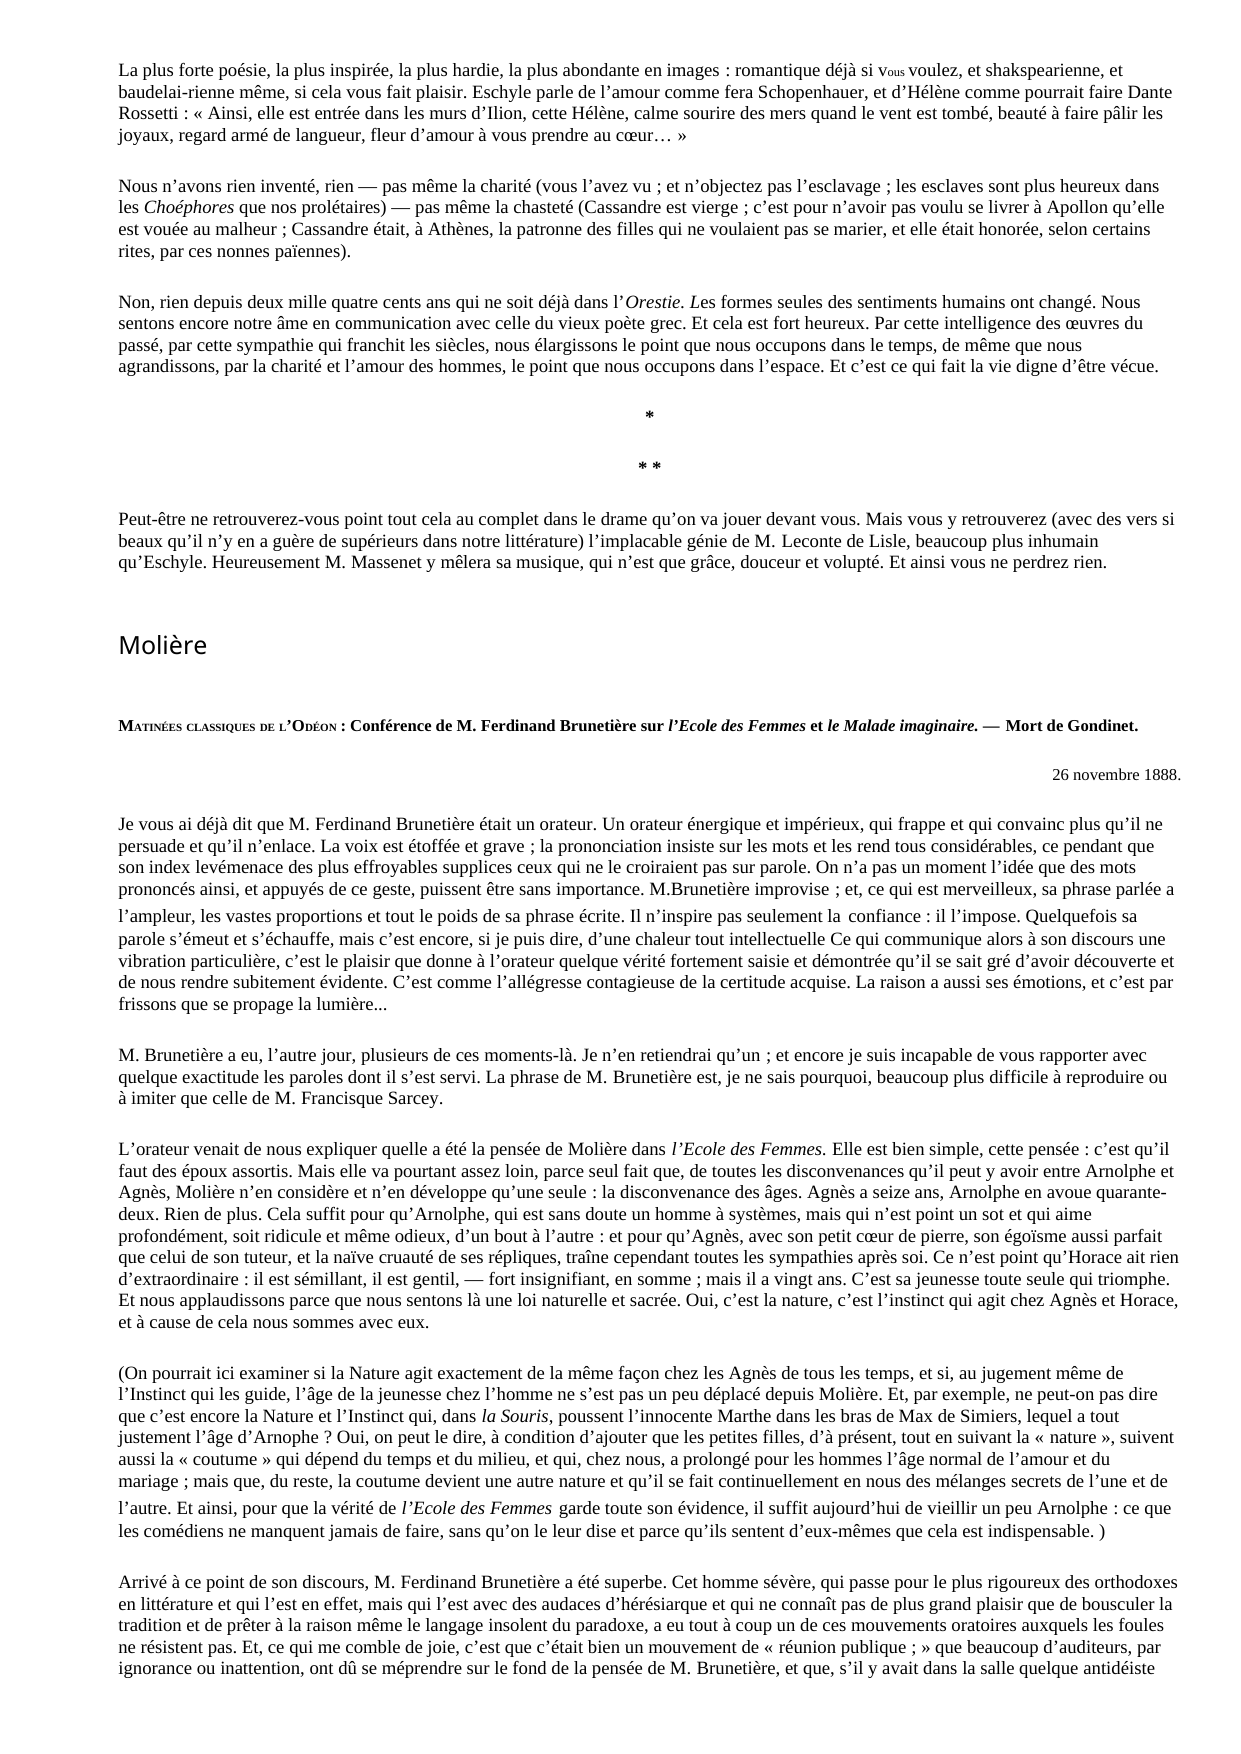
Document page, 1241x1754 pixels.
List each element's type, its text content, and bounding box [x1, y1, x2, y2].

subtitle Matinées classiques de l’Odéon : Conférence de M. Ferdinand Brunetière sur l’Ecole des Femmes et le Malade imaginaire. — Mort de Gondinet. [118, 716, 1181, 735]
text Je vous ai déjà dit que M. Ferdinand Brunetière était un orateur. Un orateur énergique et impérieux, qui frappe et qui convainc plus qu’il ne persuade et qu’il n’enlace. La voix est étoffée et grave ; la prononciation insiste sur les mots et les rend tous considérables, ce pendant que son index levémenace des plus effroyables supplices ceux qui ne le croiraient pas sur parole. On n’a pas un moment l’idée que des mots prononcés ainsi, et appuyés de ce geste, puissent être sans importance. M.Brunetière improvise ; et, ce qui est merveilleux, sa phrase parlée a l’ampleur, les vastes proportions et tout le poids de sa phrase écrite. Il n’inspire pas seulement la confiance : il l’impose. Quelquefois sa parole s’émeut et s’échauffe, mais c’est encore, si je puis dire, d’une chaleur tout intellectuelle Ce qui communique alors à son discours une vibration particulière, c’est le plaisir que donne à l’orateur quelque vérité fortement saisie et démontrée qu’il se sait gré d’avoir découverte et de nous rendre subitement évidente. C’est comme l’allégresse contagieuse de la certitude acquise. La raison a aussi ses émotions, et c’est par frissons que se propage la lumière... [118, 813, 1181, 1014]
text * * [118, 457, 1181, 479]
text (On pourrait ici examiner si la Nature agit exactement de la même façon chez les Agnès de tous les temps, et si, au jugement même de l’Instinct qui les guide, l’âge de la jeunesse chez l’homme ne s’est pas un peu déplacé depuis Molière. Et, par exemple, ne peut-on pas dire que c’est encore la Nature et l’Instinct qui, dans la Souris, poussent l’innocente Marthe dans les bras de Max de Simiers, lequel a tout justement l’âge d’Arnophe ? Oui, on peut le dire, à condition d’ajouter que les petites filles, d’à présent, tout en suivant la « nature », suivent aussi la « coutume » qui dépend du temps et du milieu, et qui, chez nous, a prolongé pour les hommes l’âge normal de l’amour et du mariage ; mais que, du reste, la coutume devient une autre nature et qu’il se fait continuellement en nous des mélanges secrets de l’une et de l’autre. Et ainsi, pour que la vérité de l’Ecole des Femmes garde toute son évidence, il suffit aujourd’hui de vieillir un peu Arnolphe : ce que les comédiens ne manquent jamais de faire, sans qu’on le leur dise et parce qu’ils sentent d’eux-mêmes que cela est indispensable. ) [118, 1362, 1181, 1541]
text * [118, 406, 1181, 428]
subtitle MOLIÈRE [118, 627, 1181, 662]
text M. Brunetière a eu, l’autre jour, plusieurs de ces moments-là. Je n’en retiendrai qu’un ; et encore je suis incapable de vous rapporter avec quelque exactitude les paroles dont il s’est servi. La phrase de M. Brunetière est, je ne sais pourquoi, beaucoup plus difficile à reproduire ou à imiter que celle de M. Francisque Sarcey. [118, 1044, 1181, 1109]
text Non, rien depuis deux mille quatre cents ans qui ne soit déjà dans l’Orestie. Les formes seules des sentiments humains ont changé. Nous sentons encore notre âme en communication avec celle du vieux poète grec. Et cela est fort heureux. Par cette intelligence des œuvres du passé, par cette sympathie qui franchit les siècles, nous élargissons le point que nous occupons dans le temps, de même que nous agrandissons, par la charité et l’amour des hommes, le point que nous occupons dans l’espace. Et c’est ce qui fait la vie digne d’être vécue. [118, 291, 1181, 377]
text 26 novembre 1888. [118, 765, 1181, 784]
text Arrivé à ce point de son discours, M. Ferdinand Brunetière a été superbe. Cet homme sévère, qui passe pour le plus rigoureux des orthodoxes en littérature et qui l’est en effet, mais qui l’est avec des audaces d’hérésiarque et qui ne connaît pas de plus grand plaisir que de bousculer la tradition et de prêter à la raison même le langage insolent du paradoxe, a eu tout à coup un de ces mouvements oratoires auxquels les foules ne résistent pas. Et, ce qui me comble de joie, c’est que c’était bien un mouvement de « réunion publique ; » que beaucoup d’auditeurs, par ignorance ou inattention, ont dû se méprendre sur le fond de la pensée de M. Brunetière, et que, s’il y avait dans la salle quelque antidéiste [118, 1571, 1181, 1679]
text La plus forte poésie, la plus inspirée, la plus hardie, la plus abondante en images : romantique déjà si vous voulez, et shakspearienne, et baudelai-rienne même, si cela vous fait plaisir. Eschyle parle de l’amour comme fera Schopenhauer, et d’Hélène comme pourrait faire Dante Rossetti : « Ainsi, elle est entrée dans les murs d’Ilion, cette Hélène, calme sourire des mers quand le vent est tombé, beauté à faire pâlir les joyaux, regard armé de langueur, fleur d’amour à vous prendre au cœur… » [118, 59, 1181, 145]
text Peut-être ne retrouverez-vous point tout cela au complet dans le drame qu’on va jouer devant vous. Mais vous y retrouverez (avec des vers si beaux qu’il n’y en a guère de supérieurs dans notre littérature) l’implacable génie de M. Leconte de Lisle, beaucoup plus inhumain qu’Eschyle. Heureusement M. Massenet y mêlera sa musique, qui n’est que grâce, douceur et volupté. Et ainsi vous ne perdrez rien. [118, 508, 1181, 573]
text L’orateur venait de nous expliquer quelle a été la pensée de Molière dans l’Ecole des Femmes. Elle est bien simple, cette pensée : c’est qu’il faut des époux assortis. Mais elle va pourtant assez loin, parce seul fait que, de toutes les disconvenances qu’il peut y avoir entre Arnolphe et Agnès, Molière n’en considère et n’en développe qu’une seule : la disconvenance des âges. Agnès a seize ans, Arnolphe en avoue quarante-deux. Rien de plus. Cela suffit pour qu’Arnolphe, qui est sans doute un homme à systèmes, mais qui n’est point un sot et qui aime profondément, soit ridicule et même odieux, d’un bout à l’autre : et pour qu’Agnès, avec son petit cœur de pierre, son égoïsme aussi parfait que celui de son tuteur, et la naïve cruauté de ses répliques, traîne cependant toutes les sympathies après soi. Ce n’est point qu’Horace ait rien d’extraordinaire : il est sémillant, il est gentil, — fort insignifiant, en somme ; mais il a vingt ans. C’est sa jeunesse toute seule qui triomphe. Et nous applaudissons parce que nous sentons là une loi naturelle et sacrée. Oui, c’est la nature, c’est l’instinct qui agit chez Agnès et Horace, et à cause de cela nous sommes avec eux. [118, 1138, 1181, 1332]
text Nous n’avons rien inventé, rien — pas même la charité (vous l’avez vu ; et n’objectez pas l’esclavage ; les esclaves sont plus heureux dans les Choéphores que nos prolétaires) — pas même la chasteté (Cassandre est vierge ; c’est pour n’avoir pas voulu se livrer à Apollon qu’elle est vouée au malheur ; Cassandre était, à Athènes, la patronne des filles qui ne voulaient pas se marier, et elle était honorée, selon certains rites, par ces nonnes païennes). [118, 175, 1181, 261]
